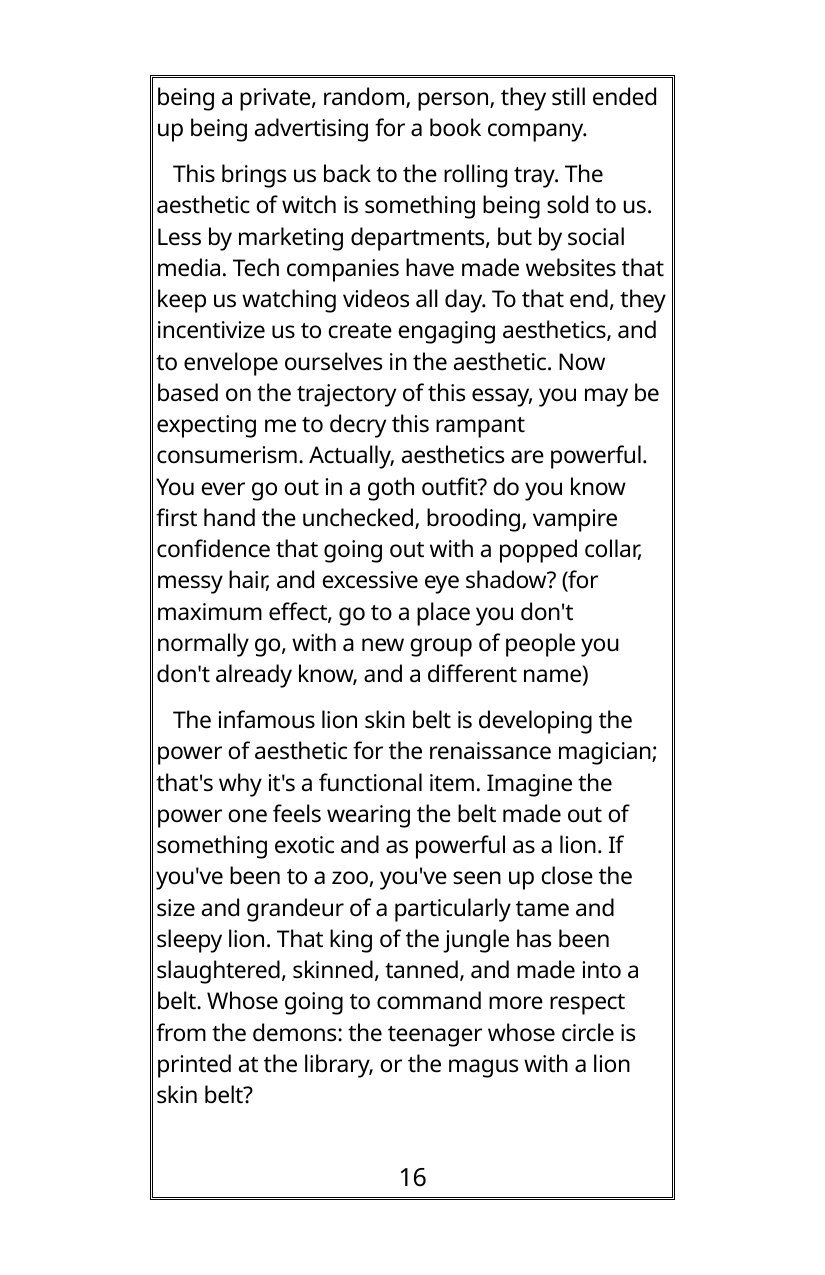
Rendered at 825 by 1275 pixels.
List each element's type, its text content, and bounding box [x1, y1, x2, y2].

text This brings us back to the rolling tray. The aesthetic of witch is something being sold to us. Less by marketing departments, but by social media. Tech companies have made websites that keep us watching videos all day. To that end, they incentivize us to create engaging aesthetics, and to envelope ourselves in the aesthetic. Now based on the trajectory of this essay, you may be expecting me to decry this rampant consumerism. Actually, aesthetics are powerful. You ever go out in a goth outfit? do you know first hand the unchecked, brooding, vampire confidence that going out with a popped collar, messy hair, and excessive eye shadow? (for maximum effect, go to a place you don't normally go, with a new group of people you don't already know, and a different name) [156, 158, 669, 689]
text The infamous lion skin belt is developing the power of aesthetic for the renaissance magician; that's why it's a functional item. Imagine the power one feels wearing the belt made out of something exotic and as powerful as a lion. If you've been to a zoo, you've seen up close the size and grandeur of a particularly tame and sleepy lion. That king of the jungle has been slaughtered, skinned, tanned, and made into a belt. Whose going to command more respect from the demons: the teenager whose circle is printed at the library, or the magus with a lion skin belt? [156, 704, 669, 1110]
text being a private, random, person, they still ended up being advertising for a book company. [156, 81, 669, 144]
